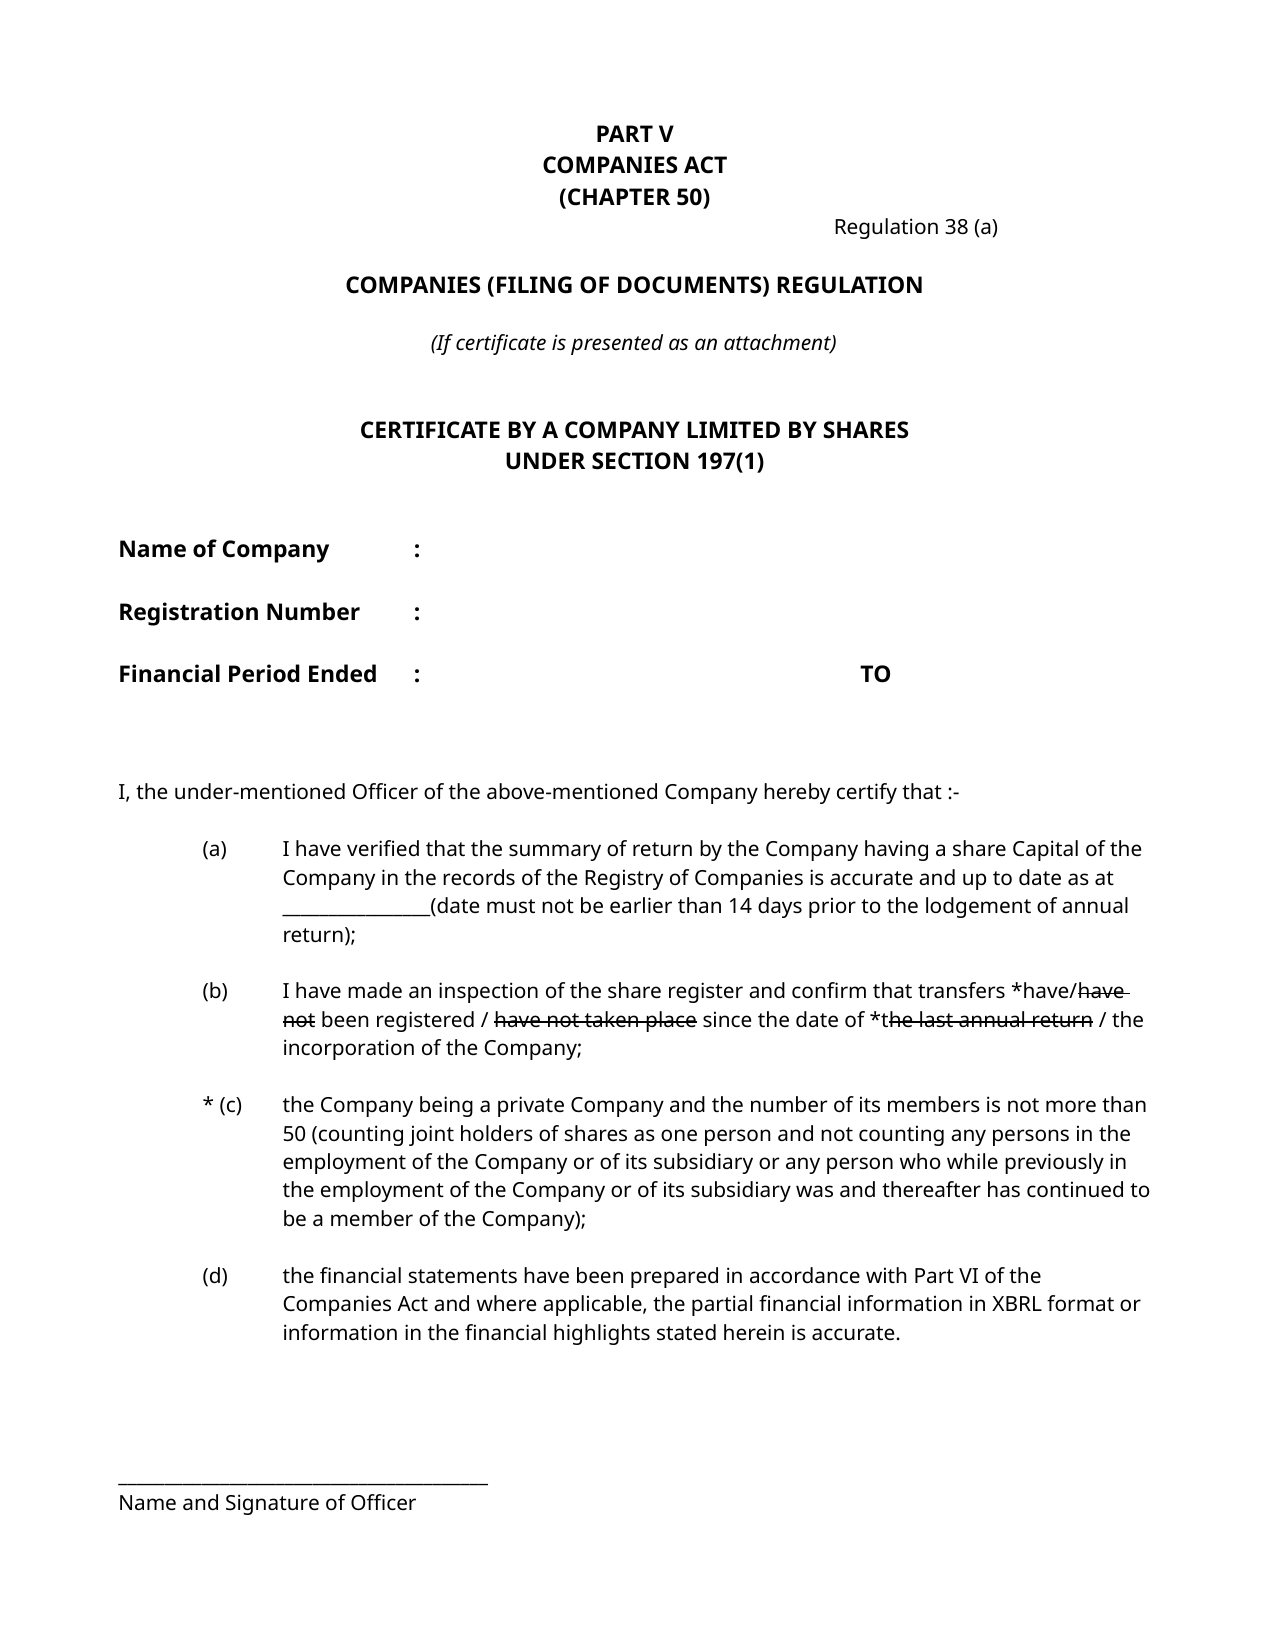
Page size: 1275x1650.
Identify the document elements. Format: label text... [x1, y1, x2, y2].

text (CHAPTER 50) [118, 181, 1157, 212]
text (b) I have made an inspection of the share register and confirm that transfers *have/have not been registered / have not taken place since the date of *the last annual return / the incorporation of the Company; [202, 977, 1157, 1062]
text UNDER SECTION 197(1) [118, 445, 1157, 476]
text Regulation 38 (a) [118, 212, 1157, 240]
text * (c) the Company being a private Company and the number of its members is not more than 50 (counting joint holders of shares as one person and not counting any persons in the employment of the Company or of its subsidiary or any person who while previously in the employment of the Company or of its subsidiary was and thereafter has continued to be a member of the Company); [202, 1090, 1157, 1232]
text (If certificate is presented as an attachment) [118, 328, 1157, 357]
text COMPANIES ACT [118, 149, 1157, 181]
text Registration Number : <o.uen> [118, 596, 1157, 627]
text ________________________________________ [118, 1460, 1157, 1488]
text (a) I have verified that the summary of return by the Company having a share Capital of the Company in the records of the Registry of Companies is accurate and up to date as at ________________(date must not be earlier than 14 days prior to the lodgement of annual return); [202, 834, 1157, 948]
text Financial Period Ended : <convert_date_d_m_Y(o.fs_start_date)> TO <convert_date_d_m_Y(o.fs_end_date)> [118, 658, 1157, 721]
text PART V [118, 118, 1157, 149]
text COMPANIES (FILING OF DOCUMENTS) REGULATION [118, 269, 1157, 300]
text (d) the financial statements have been prepared in accordance with Part VI of the Companies Act and where applicable, the partial financial information in XBRL format or information in the financial highlights stated herein is accurate. [202, 1261, 1157, 1346]
text CERTIFICATE BY A COMPANY LIMITED BY SHARES [118, 414, 1157, 445]
text Name and Signature of Officer [118, 1488, 1157, 1517]
text Name of Company : <o.name> [118, 533, 1157, 564]
text I, the under-mentioned Officer of the above-mentioned Company hereby certify that :- [118, 777, 1157, 806]
